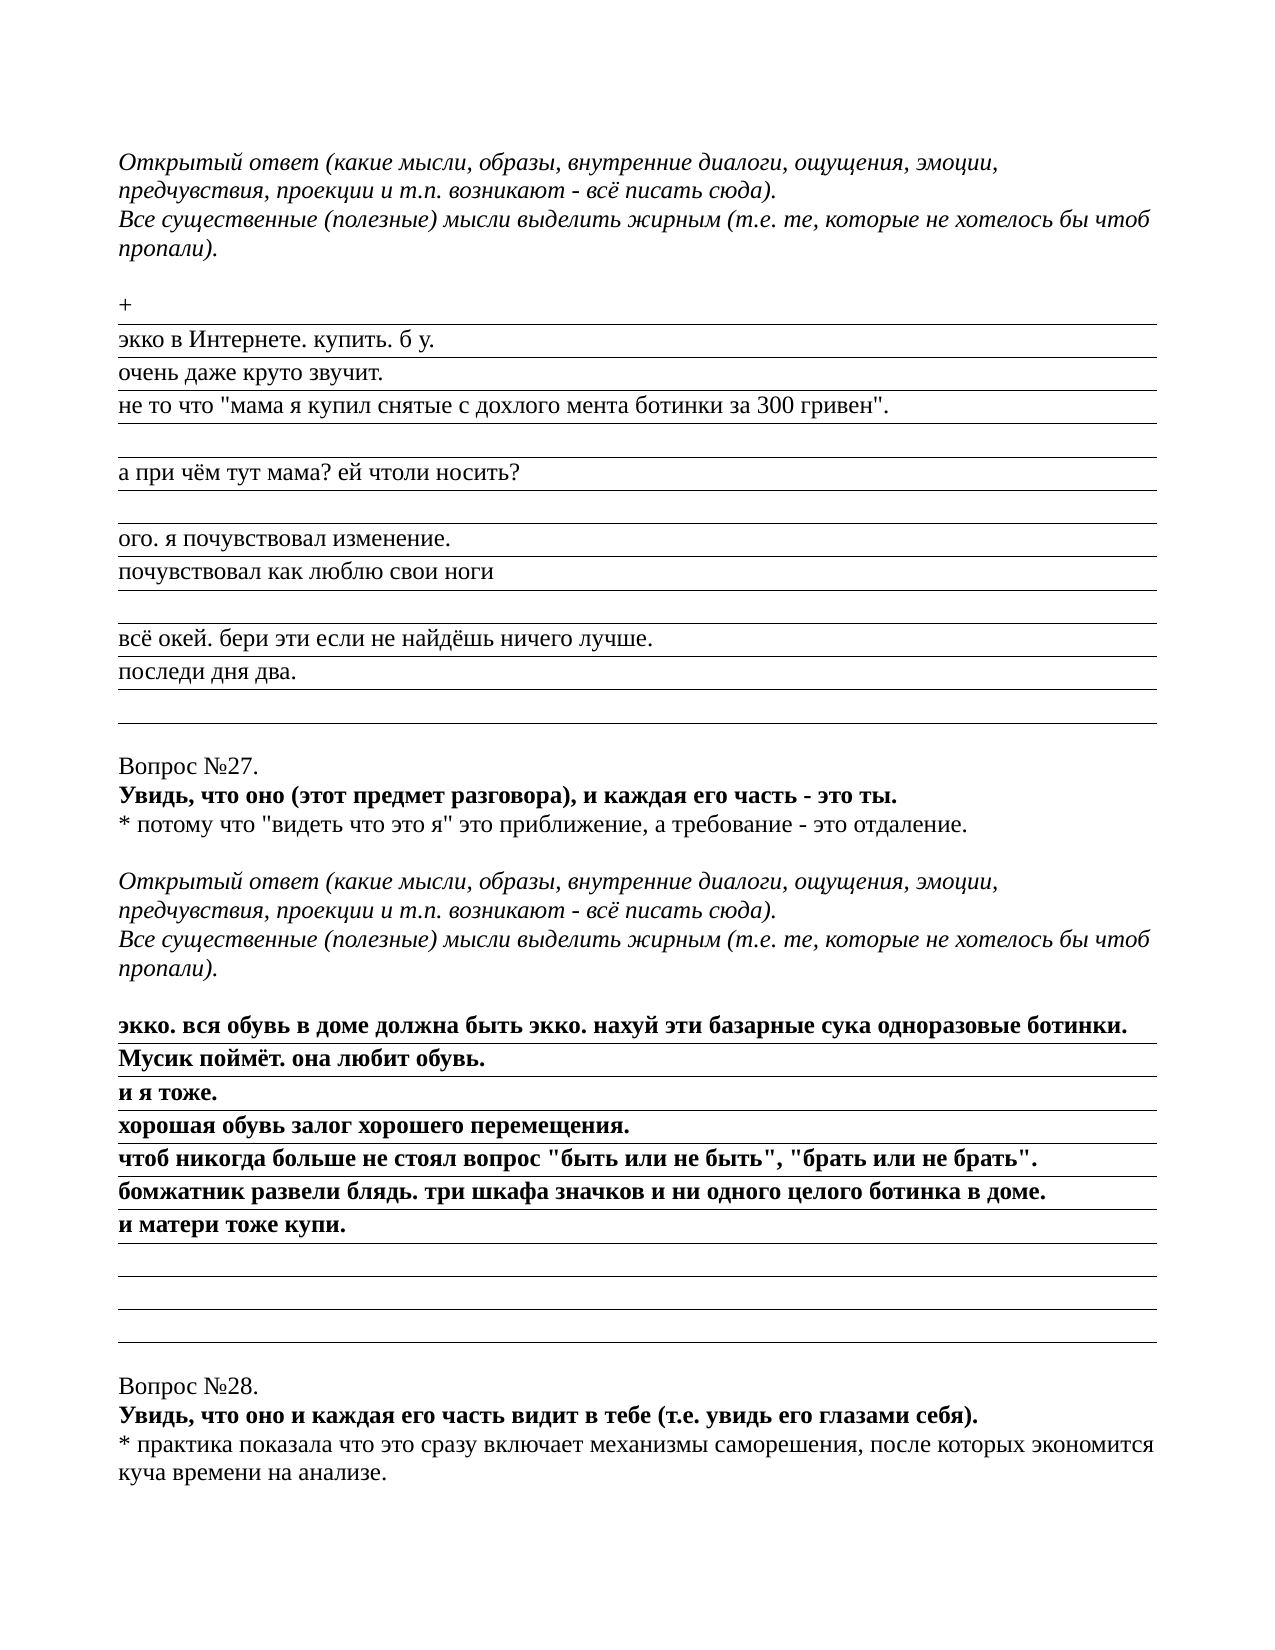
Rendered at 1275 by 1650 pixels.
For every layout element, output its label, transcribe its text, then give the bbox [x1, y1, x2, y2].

text бомжатник развели блядь. три шкафа значков и ни одного целого ботинка в доме. [118, 1177, 1157, 1209]
text Вопрос №27. [118, 751, 1157, 780]
text * потому что "видеть что это я" это приближение, а требование - это отдаление. [118, 809, 1157, 838]
text Все существенные (полезные) мысли выделить жирным (т.е. те, которые не хотелось бы чтоб пропали). [118, 204, 1157, 262]
text * практика показала что это сразу включает механизмы саморешения, после которых экономится куча времени на анализе. [118, 1429, 1157, 1486]
text ого. я почувствовал изменение. [118, 524, 1157, 556]
text Увидь, что оно (этот предмет разговора), и каждая его часть - это ты. [118, 780, 1157, 809]
text Увидь, что оно и каждая его часть видит в тебе (т.е. увидь его глазами себя). [118, 1400, 1157, 1429]
text всё окей. бери эти если не найдёшь ничего лучше. [118, 624, 1157, 656]
text и я тоже. [118, 1077, 1157, 1110]
text а при чём тут мама? ей чтоли носить? [118, 458, 1157, 490]
text последи дня два. [118, 657, 1157, 689]
text Открытый ответ (какие мысли, образы, внутренние диалоги, ощущения, эмоции, предчувствия, проекции и т.п. возникают - всё писать сюда). [118, 147, 1157, 204]
text Открытый ответ (какие мысли, образы, внутренние диалоги, ощущения, эмоции, предчувствия, проекции и т.п. возникают - всё писать сюда). [118, 866, 1157, 924]
text + [118, 291, 1157, 324]
text Вопрос №28. [118, 1371, 1157, 1400]
text экко. вся обувь в доме должна быть экко. нахуй эти базарные сука одноразовые ботинки. [118, 1010, 1157, 1043]
text чтоб никогда больше не стоял вопрос "быть или не быть", "брать или не брать". [118, 1144, 1157, 1176]
text экко в Интернете. купить. б у. [118, 325, 1157, 357]
text очень даже круто звучит. [118, 358, 1157, 390]
text Все существенные (полезные) мысли выделить жирным (т.е. те, которые не хотелось бы чтоб пропали). [118, 924, 1157, 981]
text и матери тоже купи. [118, 1210, 1157, 1243]
text почувствовал как люблю свои ноги [118, 557, 1157, 590]
text не то что "мама я купил снятые с дохлого мента ботинки за 300 гривен". [118, 391, 1157, 423]
text Мусик поймёт. она любит обувь. [118, 1044, 1157, 1076]
text хорошая обувь залог хорошего перемещения. [118, 1111, 1157, 1143]
